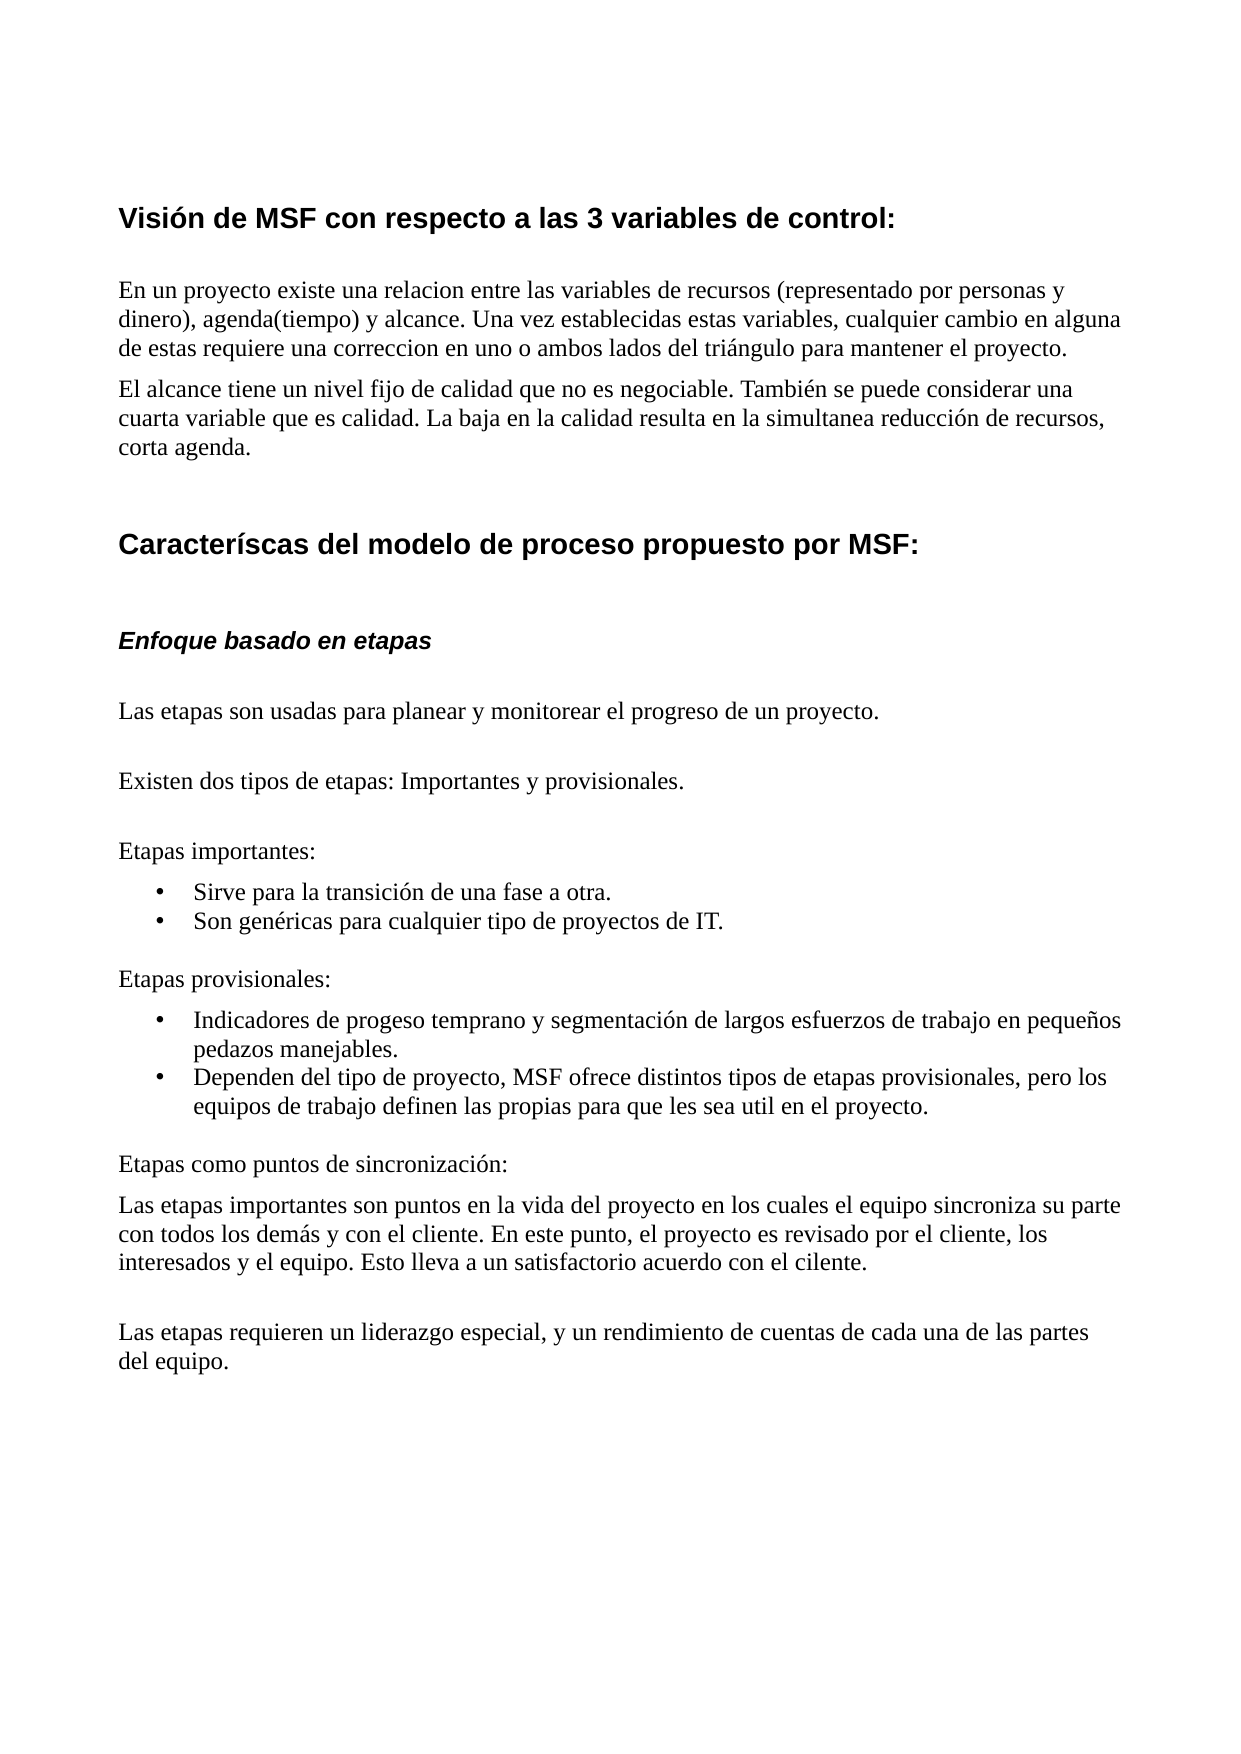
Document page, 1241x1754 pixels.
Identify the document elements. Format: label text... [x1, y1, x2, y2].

text Las etapas importantes son puntos en la vida del proyecto en los cuales el equipo sincroniza su parte con todos los demás y con el cliente. En este punto, el proyecto es revisado por el cliente, los interesados y el equipo. Esto lleva a un satisfactorio acuerdo con el cilente. [118, 1190, 1122, 1276]
text Las etapas requieren un liderazgo especial, y un rendimiento de cuentas de cada una de las partes del equipo. [118, 1317, 1122, 1375]
list Indicadores de progeso temprano y segmentación de largos esfuerzos de trabajo en pequeños pedazos manejables. [156, 1005, 1122, 1062]
list Son genéricas para cualquier tipo de proyectos de IT. [156, 906, 1122, 935]
list Sirve para la transición de una fase a otra. [156, 877, 1122, 906]
text En un proyecto existe una relacion entre las variables de recursos (representado por personas y dinero), agenda(tiempo) y alcance. Una vez establecidas estas variables, cualquier cambio en alguna de estas requiere una correccion en uno o ambos lados del triángulo para mantener el proyecto. [118, 275, 1122, 362]
subtitle Visión de MSF con respecto a las 3 variables de control: [118, 201, 1122, 234]
text Etapas como puntos de sincronización: [118, 1149, 1122, 1177]
subtitle Enfoque basado en etapas [118, 626, 1122, 655]
text Etapas importantes: [118, 836, 1122, 865]
text Las etapas son usadas para planear y monitorear el progreso de un proyecto. [118, 696, 1122, 725]
text Existen dos tipos de etapas: Importantes y provisionales. [118, 766, 1122, 795]
list Dependen del tipo de proyecto, MSF ofrece distintos tipos de etapas provisionales, pero los equipos de trabajo definen las propias para que les sea util en el proyecto. [156, 1062, 1122, 1120]
text Etapas provisionales: [118, 964, 1122, 992]
subtitle Caracteríscas del modelo de proceso propuesto por MSF: [118, 527, 1122, 560]
text El alcance tiene un nivel fijo de calidad que no es negociable. También se puede considerar una cuarta variable que es calidad. La baja en la calidad resulta en la simultanea reducción de recursos, corta agenda. [118, 374, 1122, 460]
